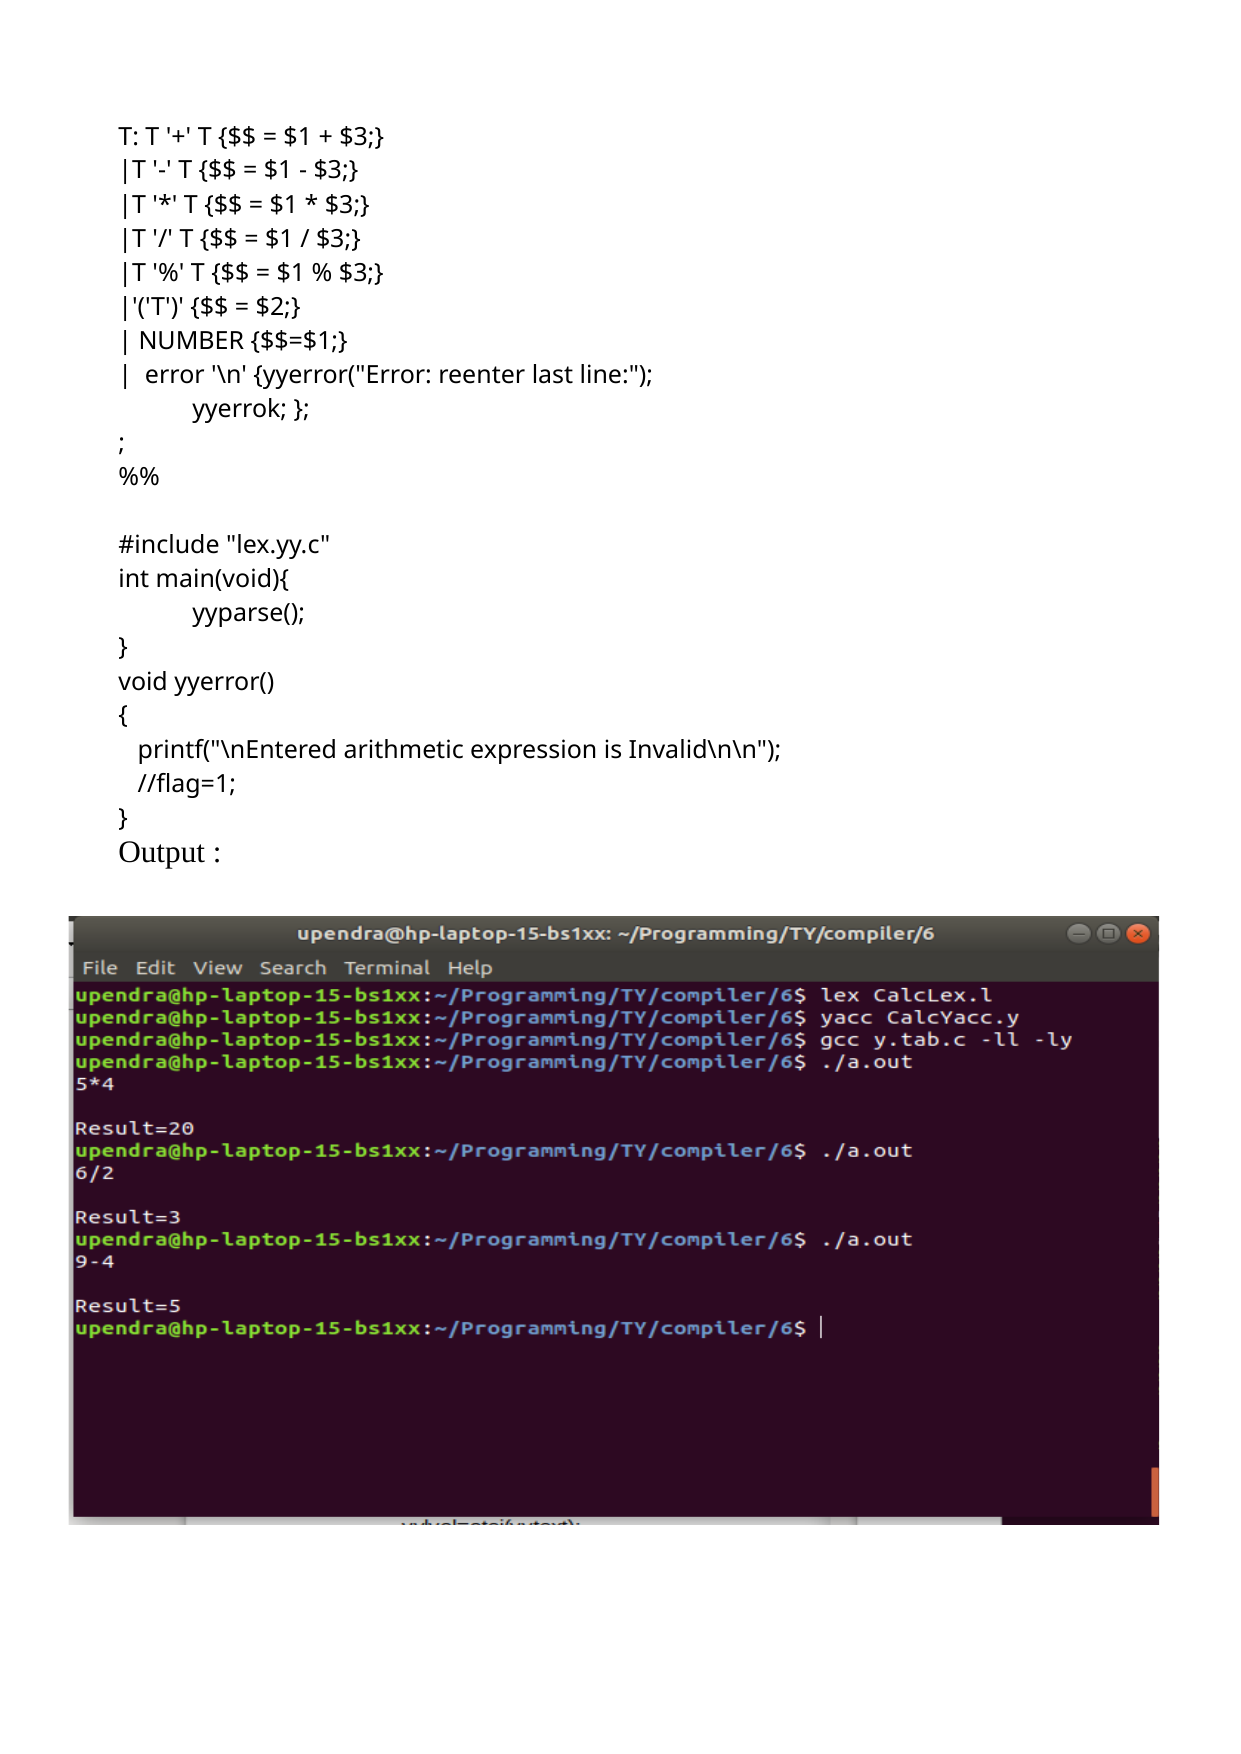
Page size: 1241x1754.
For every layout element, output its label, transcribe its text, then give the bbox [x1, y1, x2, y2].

text Output : [118, 833, 1122, 869]
text void yyerror() [118, 663, 1122, 697]
text int main(void){ [118, 561, 1122, 595]
text printf("\nEntered arithmetic expression is Invalid\n\n"); [118, 731, 1122, 765]
text | NUMBER {$$=$1;} [118, 322, 1122, 357]
text ; [118, 425, 1122, 459]
text |T '*' T {$$ = $1 * $3;} [118, 186, 1122, 220]
text | error '\n' {yyerror("Error: reenter last line:"); [118, 357, 1122, 391]
text |'('T')' {$$ = $2;} [118, 288, 1122, 322]
text %% [118, 459, 1122, 493]
text |T '/' T {$$ = $1 / $3;} [118, 220, 1122, 254]
text { [118, 697, 1122, 731]
picture [68, 916, 1160, 1525]
text } [118, 799, 1122, 833]
text T: T '+' T {$$ = $1 + $3;} [118, 118, 1122, 152]
text yyerrok; }; [118, 391, 1122, 425]
text |T '%' T {$$ = $1 % $3;} [118, 254, 1122, 288]
text yyparse(); [118, 595, 1122, 629]
text |T '-' T {$$ = $1 - $3;} [118, 152, 1122, 186]
text //flag=1; [118, 765, 1122, 799]
text } [118, 629, 1122, 663]
text #include "lex.yy.c" [118, 527, 1122, 561]
